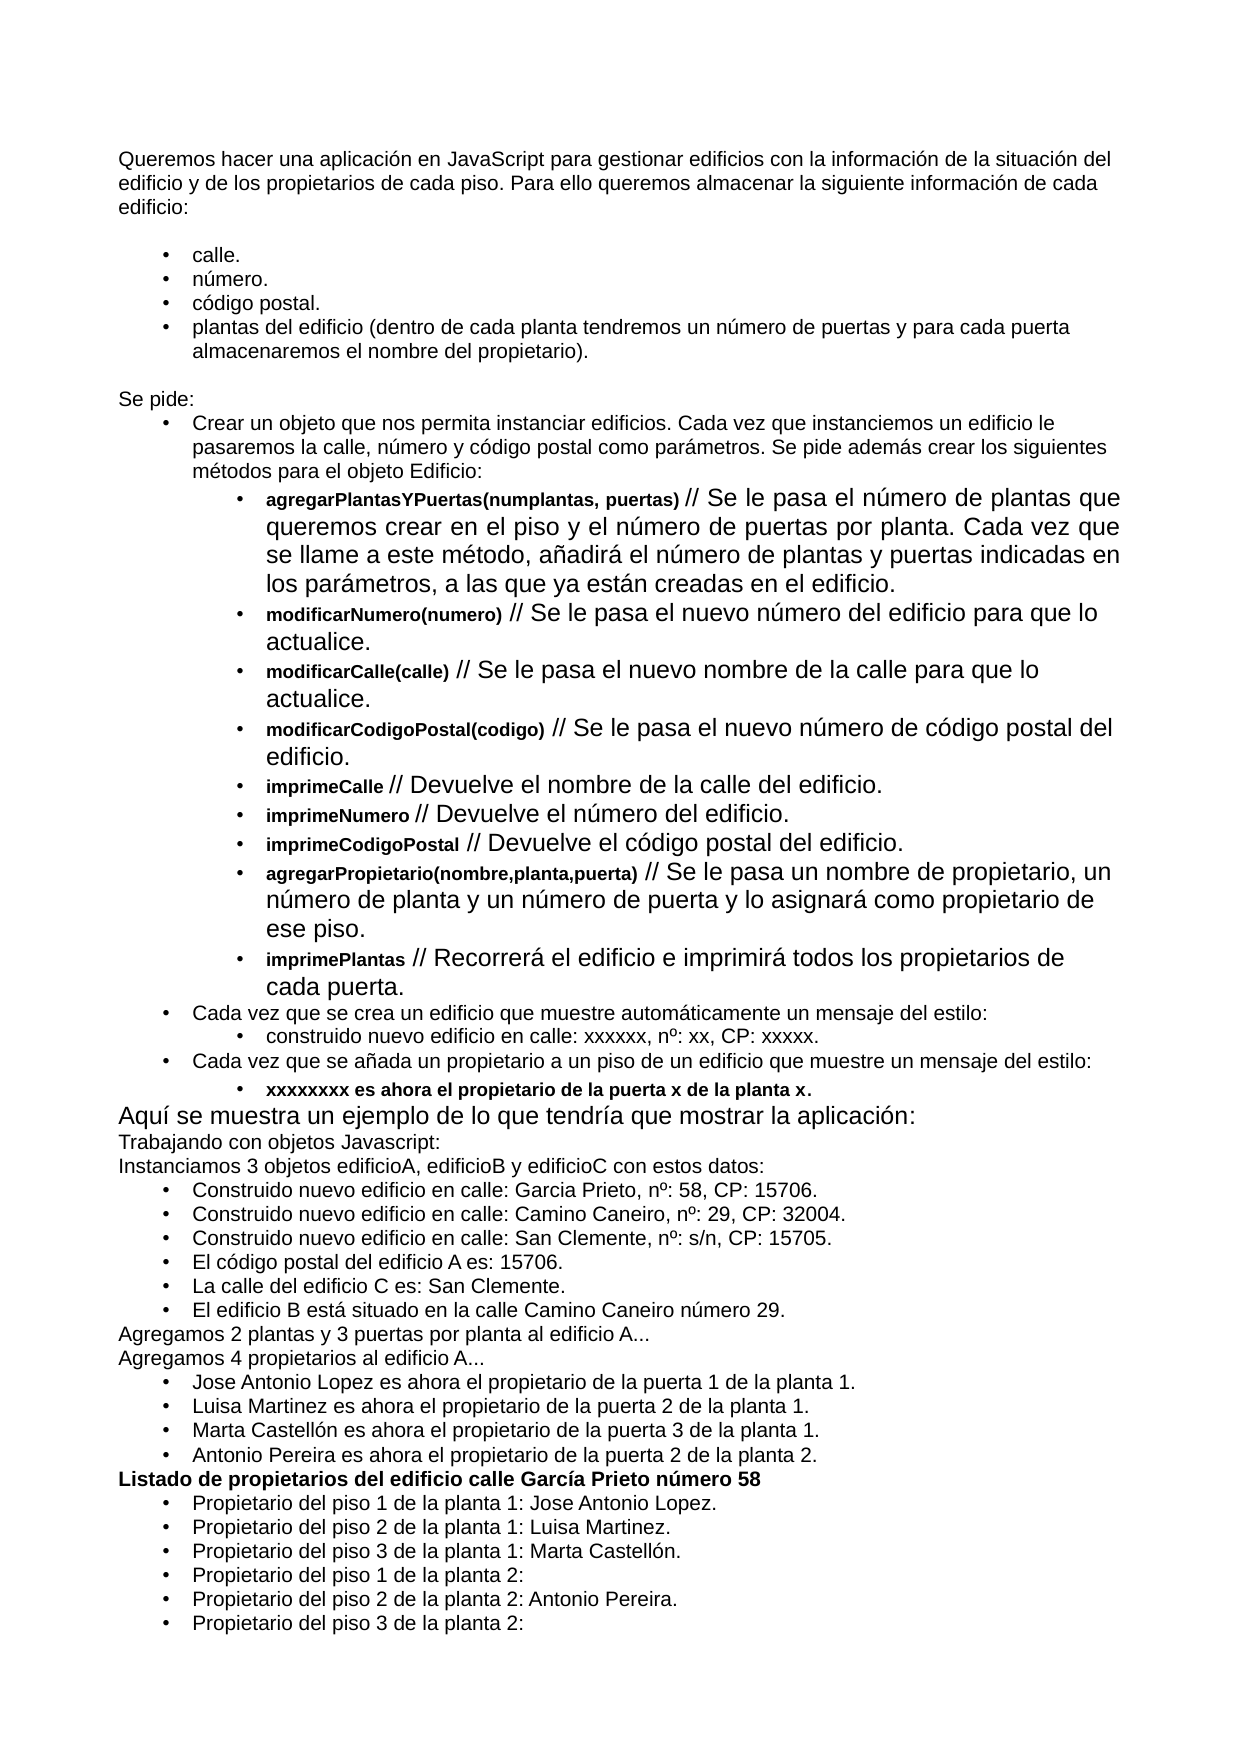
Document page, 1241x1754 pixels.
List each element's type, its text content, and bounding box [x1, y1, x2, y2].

list Construido nuevo edificio en calle: Camino Caneiro, nº: 29, CP: 32004. [162, 1202, 1122, 1226]
list agregarPropietario(nombre,planta,puerta) // Se le pasa un nombre de propietario, un número de planta y un número de puerta y lo asignará como propietario de ese piso. [236, 857, 1122, 943]
list número. [162, 267, 1122, 291]
list Antonio Pereira es ahora el propietario de la puerta 2 de la planta 2. [162, 1442, 1122, 1466]
list Cada vez que se crea un edificio que muestre automáticamente un mensaje del estilo: [162, 1000, 1122, 1024]
list Propietario del piso 1 de la planta 2: [162, 1563, 1122, 1587]
list El edificio B está situado en la calle Camino Caneiro número 29. [162, 1298, 1122, 1322]
list imprimeCodigoPostal // Devuelve el código postal del edificio. [236, 828, 1122, 857]
list xxxxxxxx es ahora el propietario de la puerta x de la planta x. [236, 1072, 1122, 1101]
text Trabajando con objetos Javascript: [118, 1130, 1122, 1154]
text Agregamos 2 plantas y 3 puertas por planta al edificio A... [118, 1322, 1122, 1346]
list Construido nuevo edificio en calle: San Clemente, nº: s/n, CP: 15705. [162, 1226, 1122, 1250]
list Jose Antonio Lopez es ahora el propietario de la puerta 1 de la planta 1. [162, 1370, 1122, 1394]
list modificarCodigoPostal(codigo) // Se le pasa el nuevo número de código postal del edificio. [236, 713, 1122, 770]
list modificarCalle(calle) // Se le pasa el nuevo nombre de la calle para que lo actualice. [236, 655, 1122, 713]
list agregarPlantasYPuertas(numplantas, puertas) // Se le pasa el número de plantas que queremos crear en el piso y el número de puertas por planta. Cada vez que se llame a este método, añadirá el número de plantas y puertas indicadas en los parámetros, a las que ya están creadas en el edificio. [236, 483, 1122, 598]
list imprimePlantas // Recorrerá el edificio e imprimirá todos los propietarios de cada puerta. [236, 943, 1122, 1000]
list Propietario del piso 2 de la planta 2: Antonio Pereira. [162, 1587, 1122, 1611]
list El código postal del edificio A es: 15706. [162, 1250, 1122, 1274]
list modificarNumero(numero) // Se le pasa el nuevo número del edificio para que lo actualice. [236, 598, 1122, 655]
list Construido nuevo edificio en calle: Garcia Prieto, nº: 58, CP: 15706. [162, 1178, 1122, 1202]
list Propietario del piso 3 de la planta 1: Marta Castellón. [162, 1538, 1122, 1563]
list código postal. [162, 291, 1122, 315]
text Agregamos 4 propietarios al edificio A... [118, 1346, 1122, 1370]
text Aquí se muestra un ejemplo de lo que tendría que mostrar la aplicación: [118, 1101, 1122, 1130]
list La calle del edificio C es: San Clemente. [162, 1274, 1122, 1298]
list Cada vez que se añada un propietario a un piso de un edificio que muestre un mensaje del estilo: [162, 1048, 1122, 1072]
text Listado de propietarios del edificio calle García Prieto número 58 [118, 1466, 1122, 1490]
list Crear un objeto que nos permita instanciar edificios. Cada vez que instanciemos un edificio le pasaremos la calle, número y código postal como parámetros. Se pide además crear los siguientes métodos para el objeto Edificio: [162, 411, 1122, 483]
list construido nuevo edificio en calle: xxxxxx, nº: xx, CP: xxxxx. [236, 1024, 1122, 1048]
list Luisa Martinez es ahora el propietario de la puerta 2 de la planta 1. [162, 1394, 1122, 1418]
list Propietario del piso 2 de la planta 1: Luisa Martinez. [162, 1514, 1122, 1538]
text Instanciamos 3 objetos edificioA, edificioB y edificioC con estos datos: [118, 1154, 1122, 1178]
list calle. [162, 243, 1122, 267]
list plantas del edificio (dentro de cada planta tendremos un número de puertas y para cada puerta almacenaremos el nombre del propietario). [162, 315, 1122, 363]
list Propietario del piso 1 de la planta 1: Jose Antonio Lopez. [162, 1490, 1122, 1514]
text Se pide: [118, 387, 1122, 411]
list Marta Castellón es ahora el propietario de la puerta 3 de la planta 1. [162, 1418, 1122, 1442]
list Propietario del piso 3 de la planta 2: [162, 1611, 1122, 1635]
list imprimeNumero // Devuelve el número del edificio. [236, 799, 1122, 828]
list imprimeCalle // Devuelve el nombre de la calle del edificio. [236, 770, 1122, 799]
text Queremos hacer una aplicación en JavaScript para gestionar edificios con la información de la situación del edificio y de los propietarios de cada piso. Para ello queremos almacenar la siguiente información de cada edificio: [118, 147, 1122, 219]
